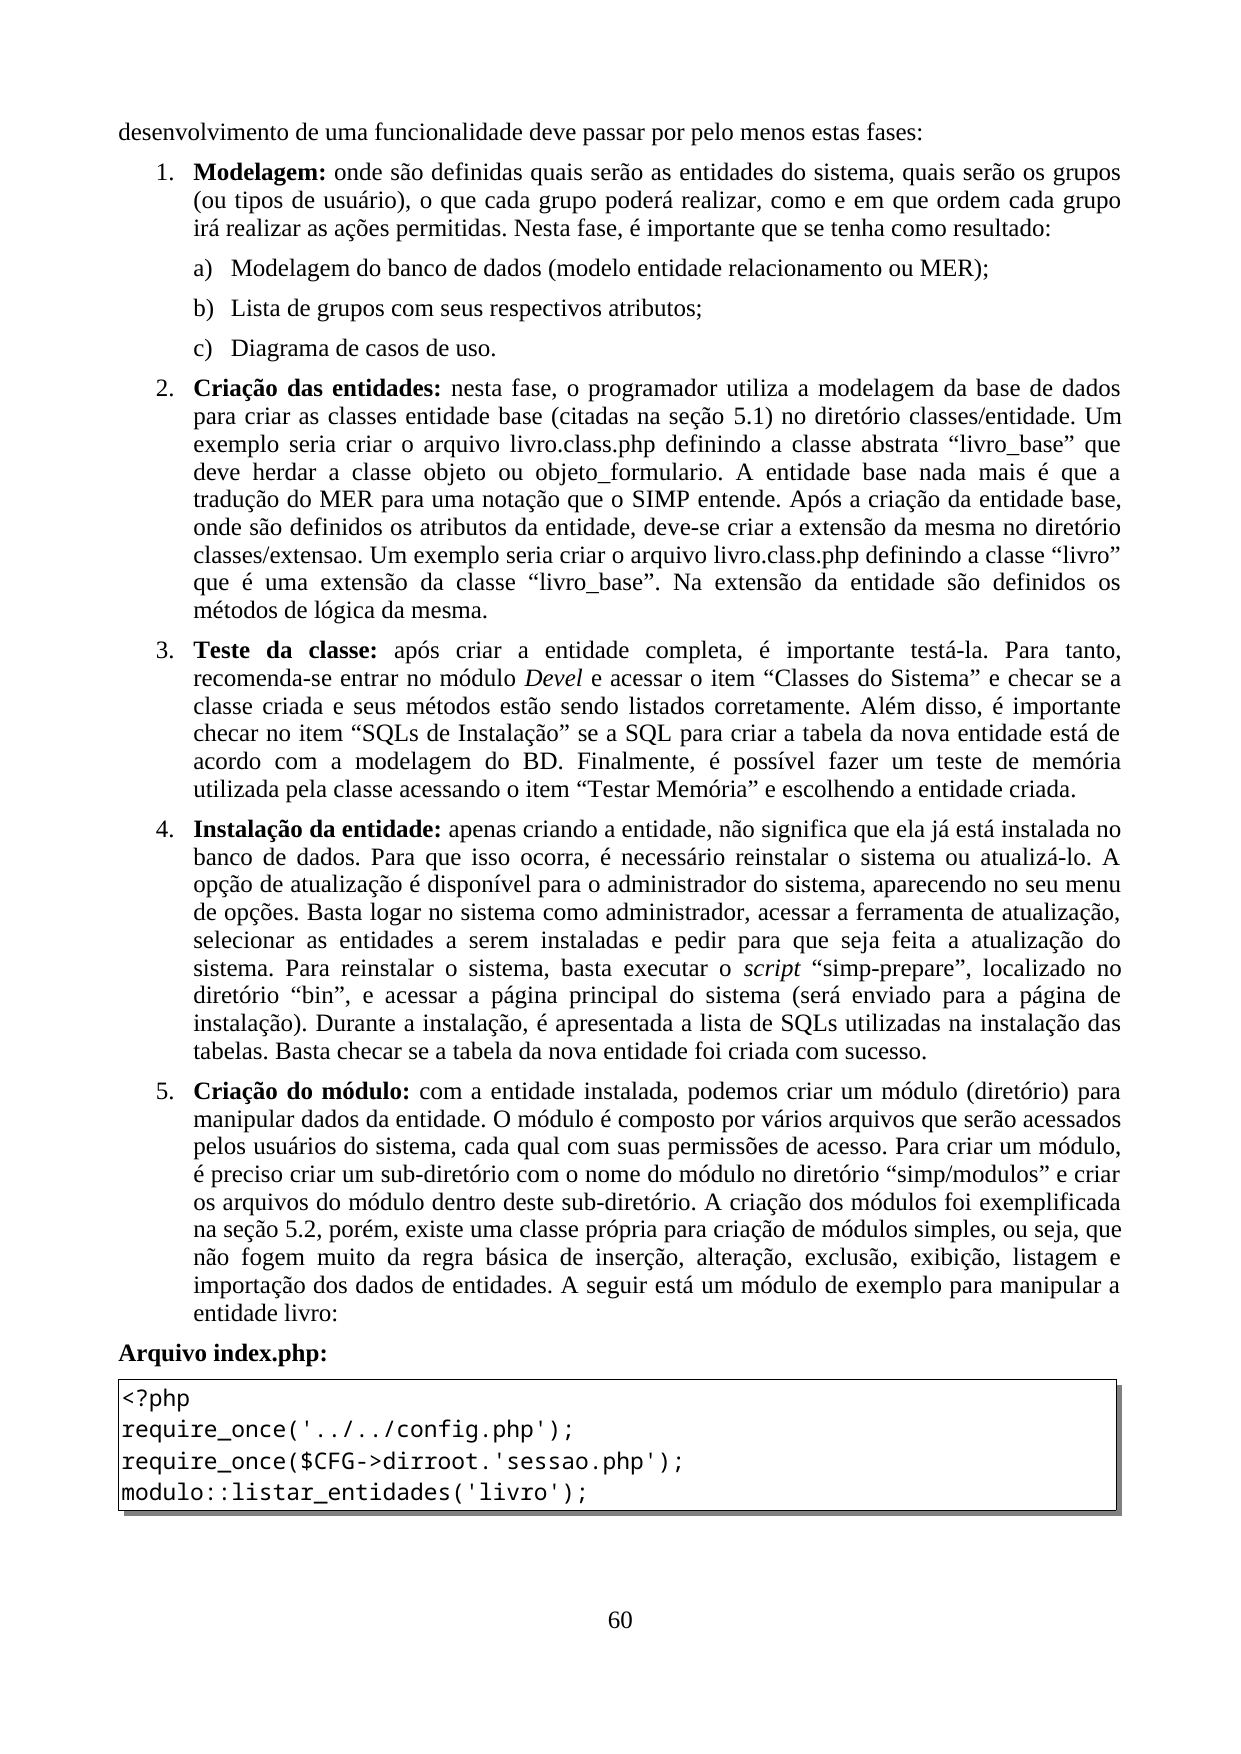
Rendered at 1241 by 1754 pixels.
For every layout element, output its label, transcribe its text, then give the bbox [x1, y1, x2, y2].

list Diagrama de casos de uso. [193, 334, 1122, 362]
list Instalação da entidade: apenas criando a entidade, não significa que ela já está instalada no banco de dados. Para que isso ocorra, é necessário reinstalar o sistema ou atualizá-lo. A opção de atualização é disponível para o administrador do sistema, aparecendo no seu menu de opções. Basta logar no sistema como administrador, acessar a ferramenta de atualização, selecionar as entidades a serem instaladas e pedir para que seja feita a atualização do sistema. Para reinstalar o sistema, basta executar o script “simp-prepare”, localizado no diretório “bin”, e acessar a página principal do sistema (será enviado para a página de instalação). Durante a instalação, é apresentada a lista de SQLs utilizadas na instalação das tabelas. Basta checar se a tabela da nova entidade foi criada com sucesso. [156, 815, 1122, 1064]
list Lista de grupos com seus respectivos atributos; [193, 294, 1122, 322]
list Criação das entidades: nesta fase, o programador utiliza a modelagem da base de dados para criar as classes entidade base (citadas na seção 5.1) no diretório classes/entidade. Um exemplo seria criar o arquivo livro.class.php definindo a classe abstrata “livro_base” que deve herdar a classe objeto ou objeto_formulario. A entidade base nada mais é que a tradução do MER para uma notação que o SIMP entende. Após a criação da entidade base, onde são definidos os atributos da entidade, deve-se criar a extensão da mesma no diretório classes/extensao. Um exemplo seria criar o arquivo livro.class.php definindo a classe “livro” que é uma extensão da classe “livro_base”. Na extensão da entidade são definidos os métodos de lógica da mesma. [156, 374, 1122, 624]
list Modelagem do banco de dados (modelo entidade relacionamento ou MER); [193, 254, 1122, 282]
list Criação do módulo: com a entidade instalada, podemos criar um módulo (diretório) para manipular dados da entidade. O módulo é composto por vários arquivos que serão acessados pelos usuários do sistema, cada qual com suas permissões de acesso. Para criar um módulo, é preciso criar um sub-diretório com o nome do módulo no diretório “simp/modulos” e criar os arquivos do módulo dentro deste sub-diretório. A criação dos módulos foi exemplificada na seção 5.2, porém, existe uma classe própria para criação de módulos simples, ou seja, que não fogem muito da regra básica de inserção, alteração, exclusão, exibição, listagem e importação dos dados de entidades. A seguir está um módulo de exemplo para manipular a entidade livro: [156, 1077, 1122, 1326]
list Modelagem: onde são definidas quais serão as entidades do sistema, quais serão os grupos (ou tipos de usuário), o que cada grupo poderá realizar, como e em que ordem cada grupo irá realizar as ações permitidas. Nesta fase, é importante que se tenha como resultado: [156, 158, 1122, 241]
text <?php require_once('../../config.php'); require_once($CFG->dirroot.'sessao.php'); modulo::listar_entidades('livro'); [119, 1380, 1116, 1510]
text Arquivo index.php: [118, 1339, 1122, 1367]
list Teste da classe: após criar a entidade completa, é importante testá-la. Para tanto, recomenda-se entrar no módulo Devel e acessar o item “Classes do Sistema” e checar se a classe criada e seus métodos estão sendo listados corretamente. Além disso, é importante checar no item “SQLs de Instalação” se a SQL para criar a tabela da nova entidade está de acordo com a modelagem do BD. Finalmente, é possível fazer um teste de memória utilizada pela classe acessando o item “Testar Memória” e escolhendo a entidade criada. [156, 636, 1122, 803]
text desenvolvimento de uma funcionalidade deve passar por pelo menos estas fases: [118, 118, 1122, 146]
